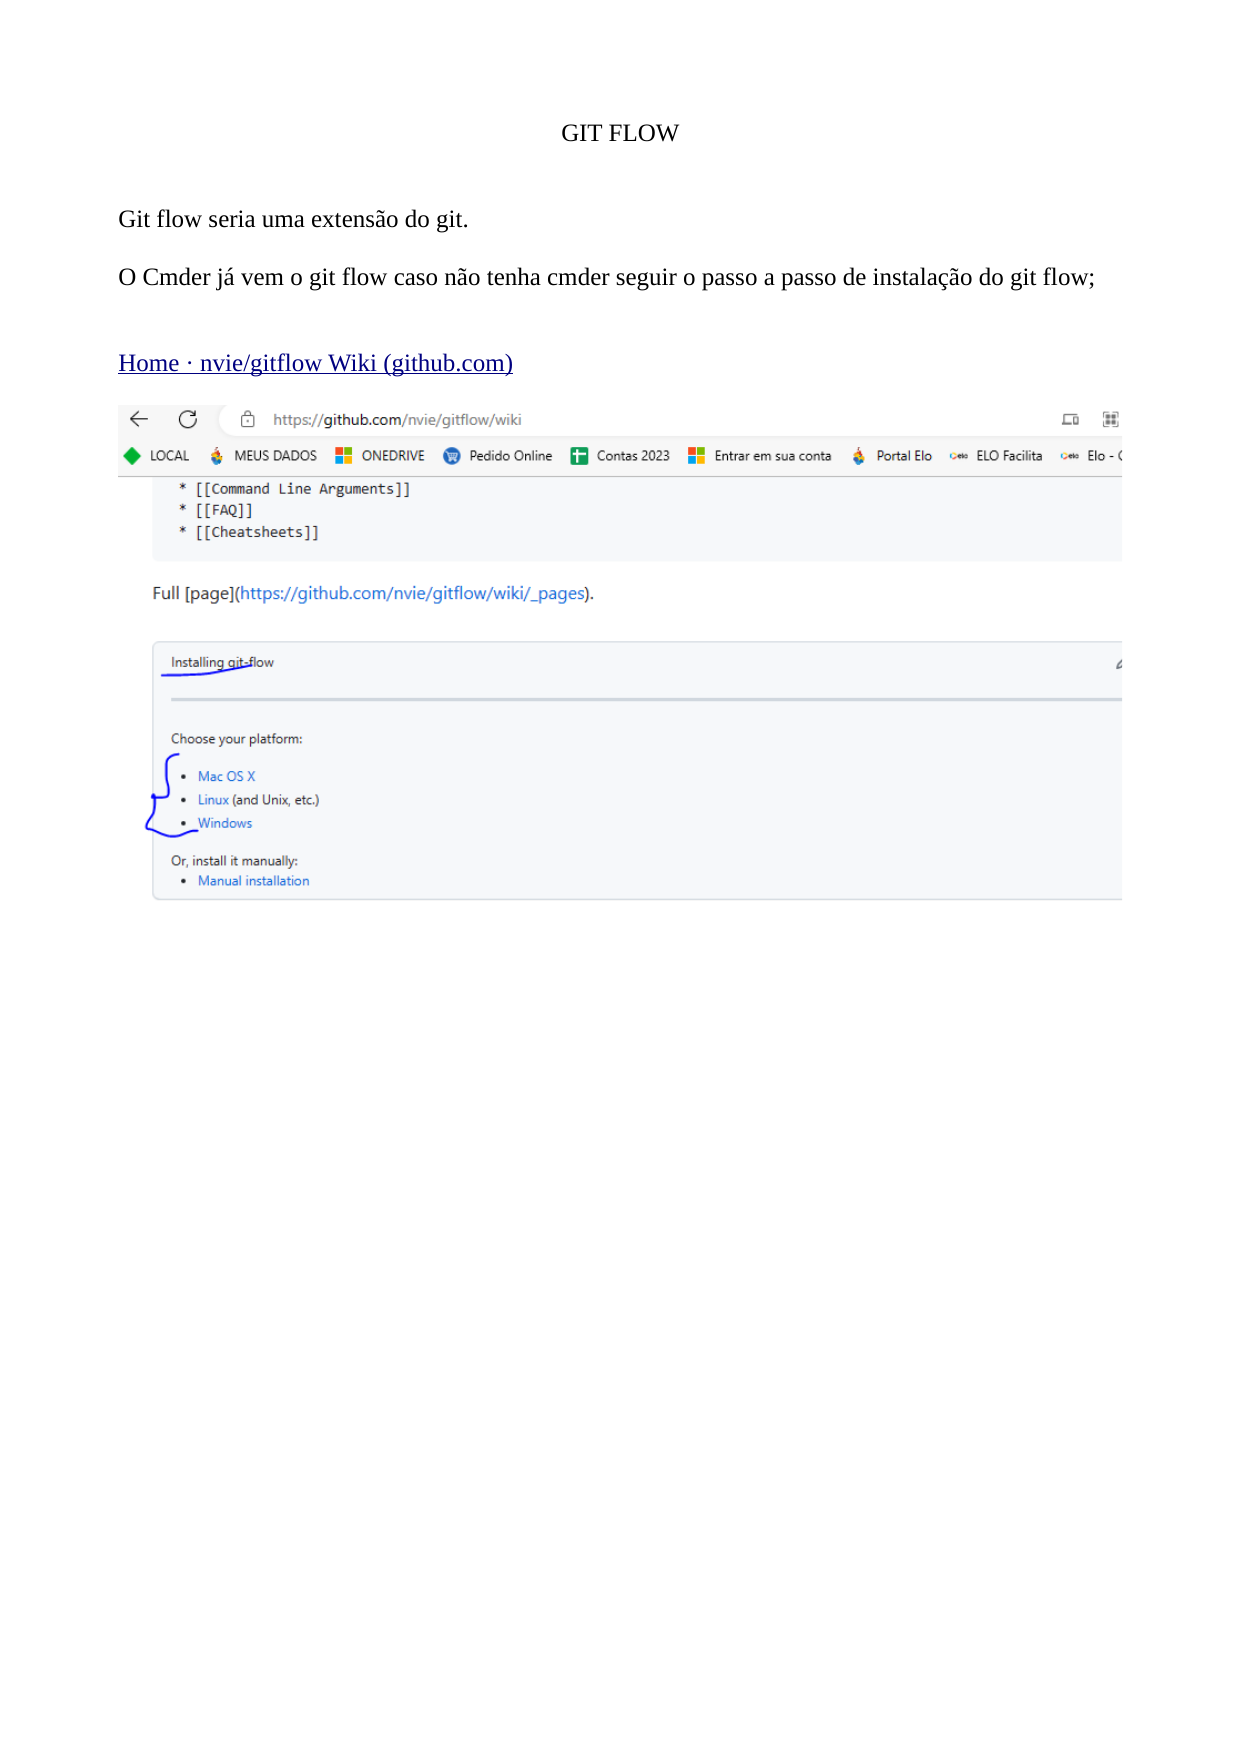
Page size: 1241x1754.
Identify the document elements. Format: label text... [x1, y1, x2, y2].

text Git flow seria uma extensão do git. [118, 204, 1122, 233]
text Home · nvie/gitflow Wiki (github.com) [118, 348, 1122, 377]
text GIT FLOW [118, 118, 1122, 147]
text O Cmder já vem o git flow caso não tenha cmder seguir o passo a passo de instalação do git flow; [118, 262, 1122, 291]
picture [118, 405, 1123, 1063]
